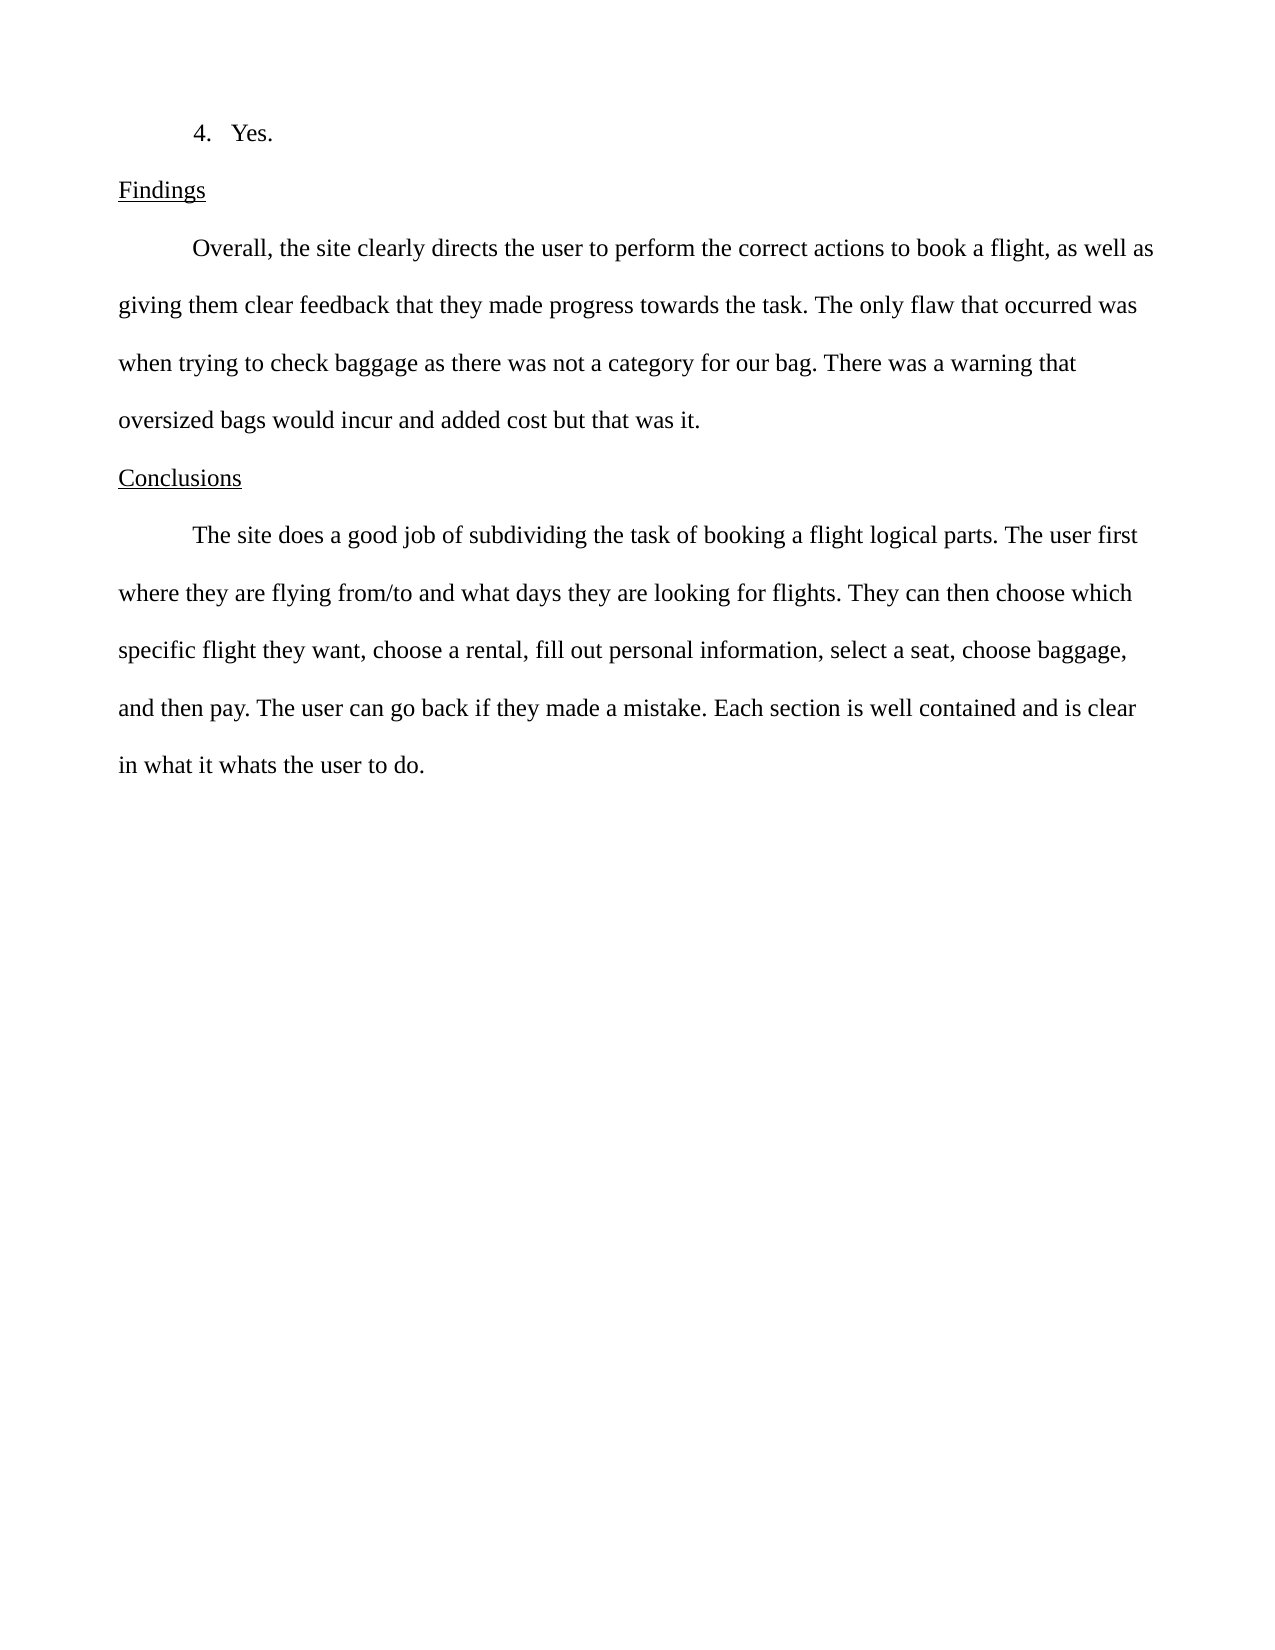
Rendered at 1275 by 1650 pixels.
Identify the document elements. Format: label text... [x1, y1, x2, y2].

text Overall, the site clearly directs the user to perform the correct actions to book a flight, as well as giving them clear feedback that they made progress towards the task. The only flaw that occurred was when trying to check baggage as there was not a category for our bag. There was a warning that oversized bags would incur and added cost but that was it. [118, 233, 1157, 434]
text The site does a good job of subdividing the task of booking a flight logical parts. The user first where they are flying from/to and what days they are looking for flights. They can then choose which specific flight they want, choose a rental, fill out personal information, select a seat, choose baggage, and then pay. The user can go back if they made a mistake. Each section is well contained and is clear in what it whats the user to do. [118, 521, 1157, 779]
text Findings [118, 176, 1157, 204]
text Conclusions [118, 463, 1157, 492]
list Yes. [193, 118, 1157, 147]
